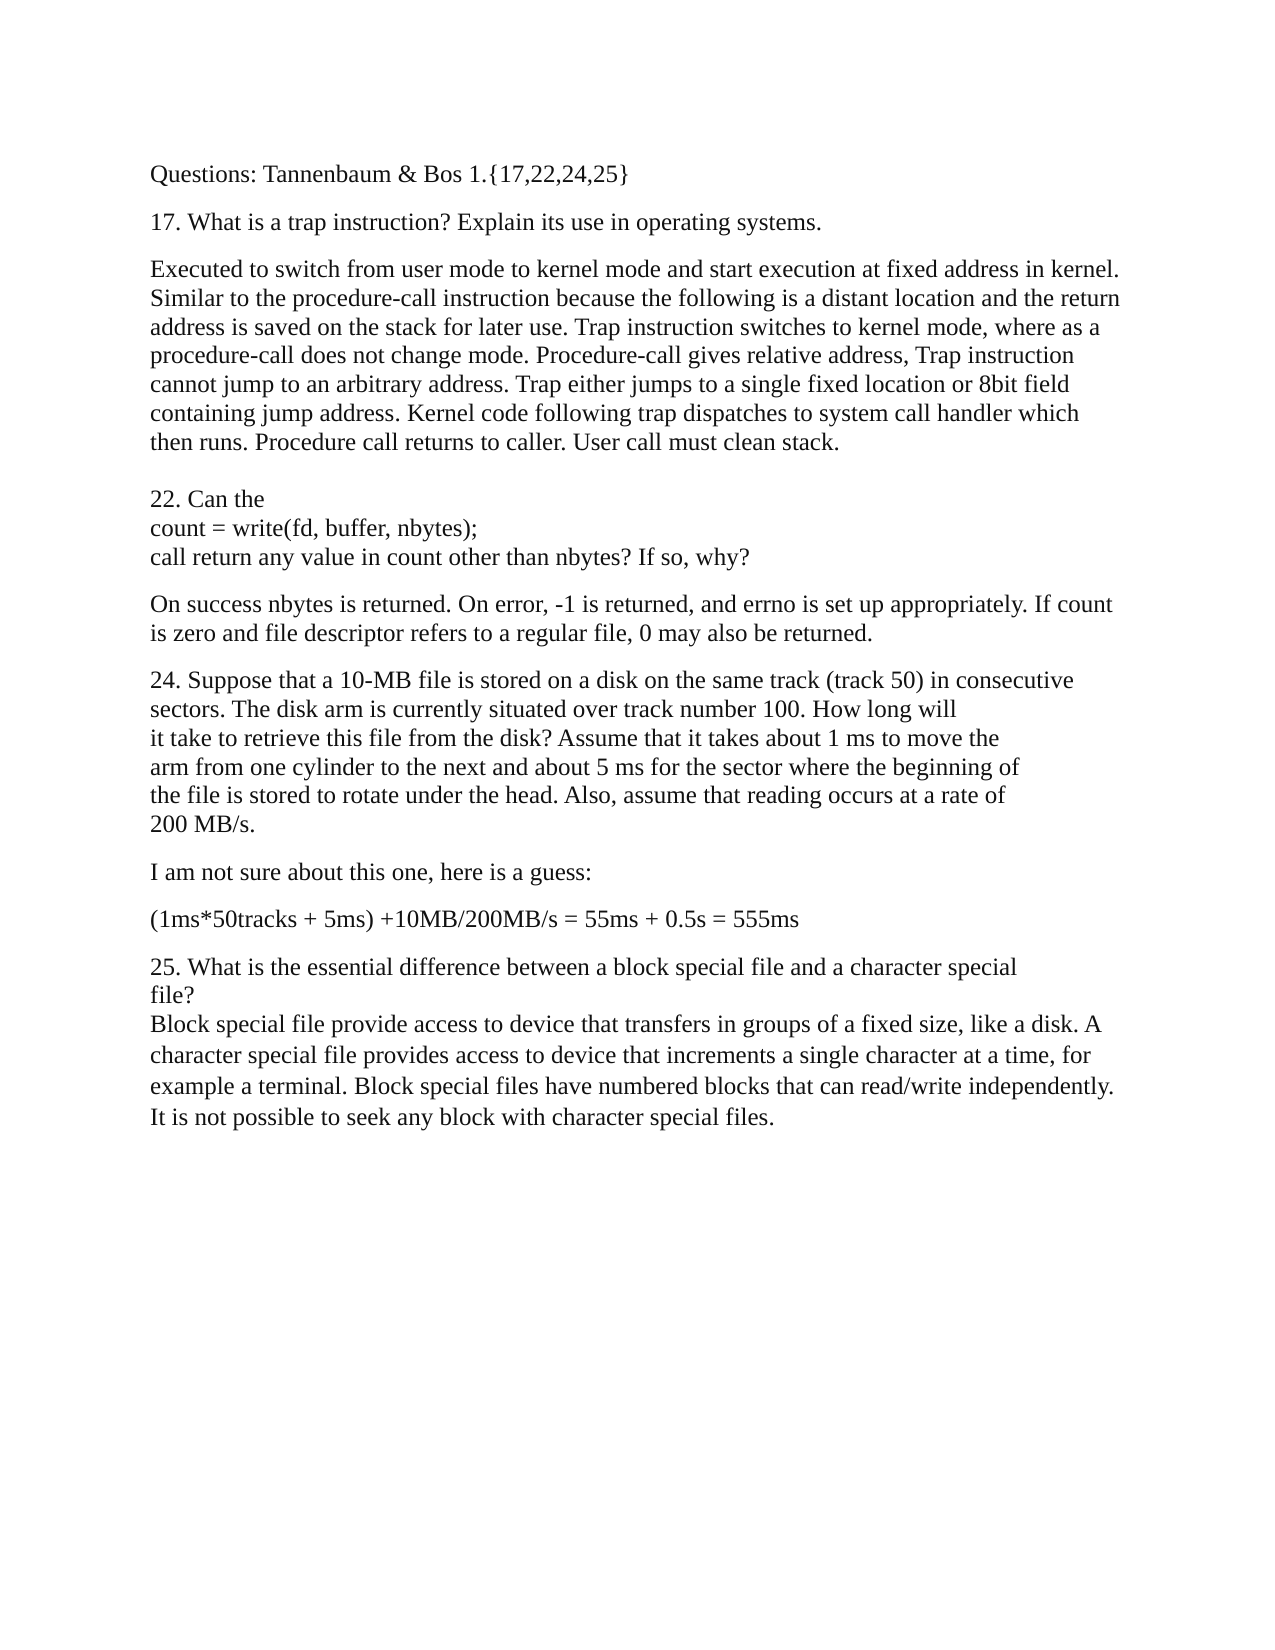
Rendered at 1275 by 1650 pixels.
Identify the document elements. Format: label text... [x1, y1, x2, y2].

text Block special file provide access to device that transfers in groups of a fixed size, like a disk. A character special file provides access to device that increments a single character at a time, for example a terminal. Block special files have numbered blocks that can read/write independently. It is not possible to seek any block with character special files. [150, 1009, 1125, 1131]
text On success nbytes is returned. On error, -1 is returned, and errno is set up appropriately. If count is zero and file descriptor refers to a regular file, 0 may also be returned. [150, 589, 1125, 647]
text 24. Suppose that a 10-MB file is stored on a disk on the same track (track 50) in consecutive sectors. The disk arm is currently situated over track number 100. How long will it take to retrieve this file from the disk? Assume that it takes about 1 ms to move the arm from one cylinder to the next and about 5 ms for the sector where the beginning of the file is stored to rotate under the head. Also, assume that reading occurs at a rate of 200 MB/s. [150, 666, 1125, 838]
subtitle Questions: Tannenbaum & Bos 1.{17,22,24,25} [150, 159, 1125, 188]
text Executed to switch from user mode to kernel mode and start execution at fixed address in kernel. Similar to the procedure-call instruction because the following is a distant location and the return address is saved on the stack for later use. Trap instruction switches to kernel mode, where as a procedure-call does not change mode. Procedure-call gives relative address, Trap instruction cannot jump to an arbitrary address. Trap either jumps to a single fixed location or 8bit field containing jump address. Kernel code following trap dispatches to system call handler which then runs. Procedure call returns to caller. User call must clean stack. 22. Can the count = write(fd, buffer, nbytes); call return any value in count other than nbytes? If so, why? [150, 254, 1125, 571]
text (1ms*50tracks + 5ms) +10MB/200MB/s = 55ms + 0.5s = 555ms [150, 904, 1125, 933]
text I am not sure about this one, here is a guess: [150, 857, 1125, 886]
text 17. What is a trap instruction? Explain its use in operating systems. [150, 207, 1125, 236]
text 25. What is the essential difference between a block special file and a character special file? [150, 952, 1125, 1009]
